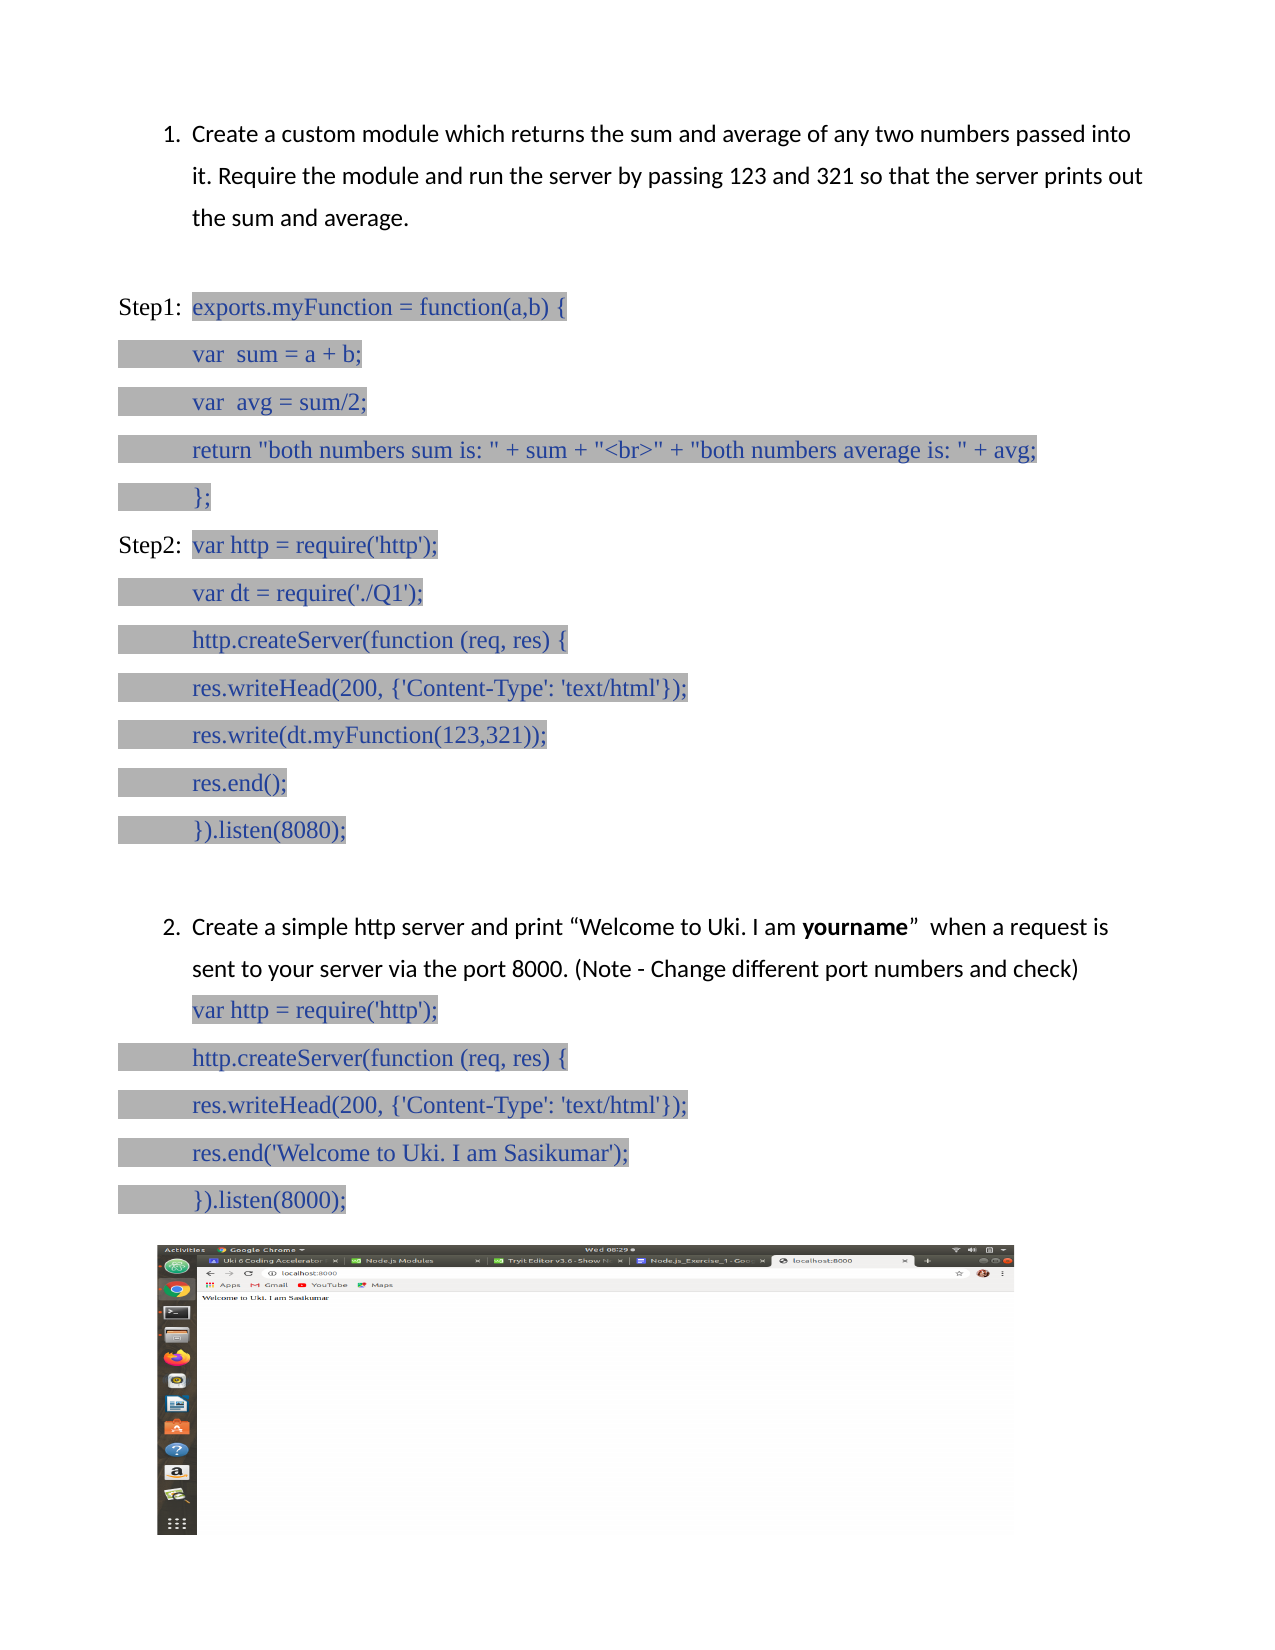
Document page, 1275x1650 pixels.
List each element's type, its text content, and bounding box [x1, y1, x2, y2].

text http.createServer(function (req, res) { [118, 625, 1157, 654]
text }).listen(8080); [118, 816, 1157, 844]
text res.writeHead(200, {'Content-Type': 'text/html'}); [118, 1090, 1157, 1119]
text Step2: var http = require('http'); [118, 530, 1157, 559]
picture [157, 1245, 1015, 1535]
text return "both numbers sum is: " + sum + "<br>" + "both numbers average is: " + avg; [118, 435, 1157, 463]
text }).listen(8000); [118, 1185, 1157, 1214]
text Step1: exports.myFunction = function(a,b) { [118, 292, 1157, 321]
text res.end('Welcome to Uki. I am Sasikumar'); [118, 1138, 1157, 1167]
text var sum = a + b; [118, 339, 1157, 368]
text res.end(); [118, 768, 1157, 797]
text var http = require('http'); [118, 995, 1157, 1024]
text var dt = require('./Q1'); [118, 578, 1157, 606]
text var avg = sum/2; [118, 387, 1157, 416]
list Create a custom module which returns the sum and average of any two numbers passed into it. Require the module and run the server by passing 123 and 321 so that the server prints out the sum and average. [162, 118, 1157, 233]
list Create a simple http server and print “Welcome to Uki. I am yourname” when a request is sent to your server via the port 8000. (Note - Change different port numbers and check) [162, 911, 1157, 983]
text res.writeHead(200, {'Content-Type': 'text/html'}); [118, 673, 1157, 702]
text http.createServer(function (req, res) { [118, 1043, 1157, 1071]
text res.write(dt.myFunction(123,321)); [118, 720, 1157, 749]
text }; [118, 482, 1157, 511]
